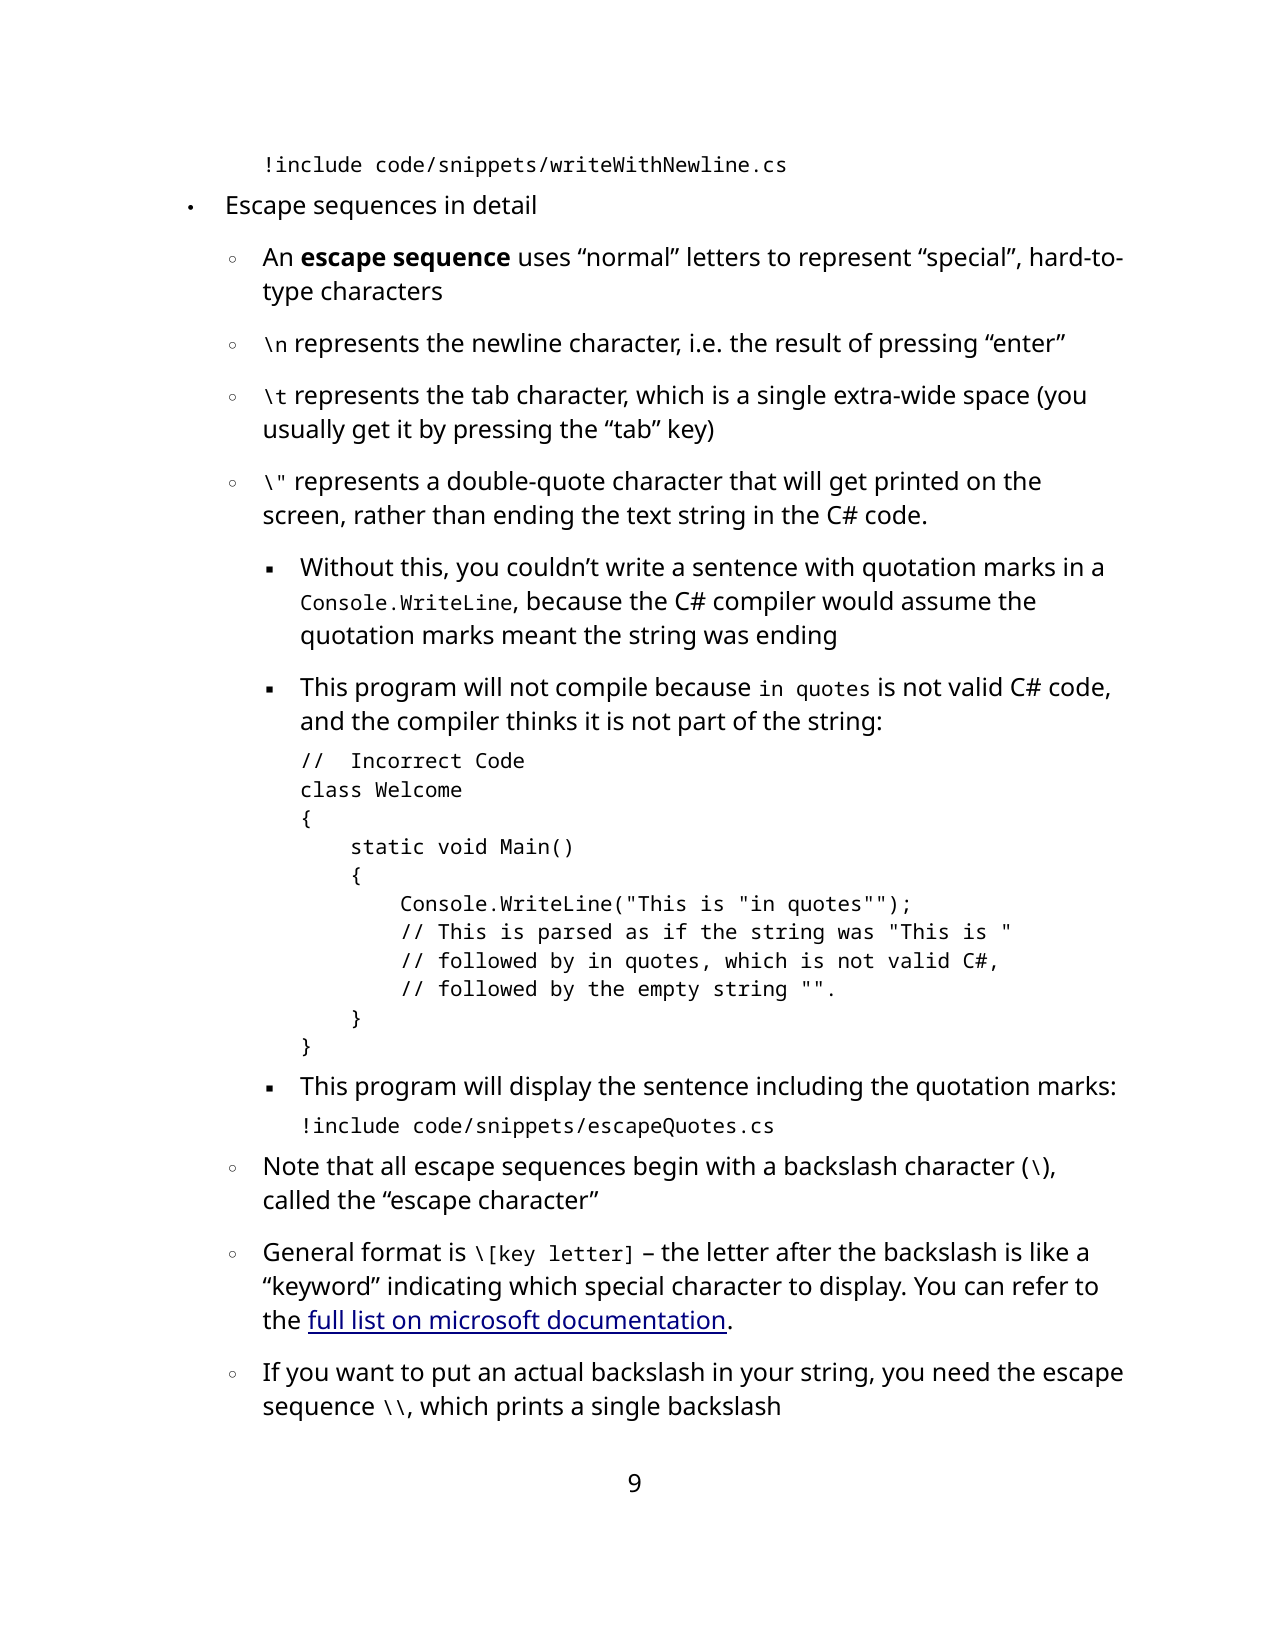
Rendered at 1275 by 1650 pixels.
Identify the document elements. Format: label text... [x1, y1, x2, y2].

list // followed by the empty string "". [262, 974, 1125, 1003]
list } [262, 1031, 1125, 1059]
list An escape sequence uses “normal” letters to represent “special”, hard-to-type characters [225, 239, 1125, 307]
list // followed by in quotes, which is not valid C#, [262, 946, 1125, 974]
list If you want to put an actual backslash in your string, you need the escape sequence \\, which prints a single backslash [225, 1355, 1125, 1423]
list class Welcome [262, 775, 1125, 803]
list static void Main() [262, 832, 1125, 860]
list // This is parsed as if the string was "This is " [262, 917, 1125, 946]
list } [262, 1003, 1125, 1031]
list General format is \[key letter] – the letter after the backslash is like a “keyword” indicating which special character to display. You can refer to the full list on microsoft documentation. [225, 1235, 1125, 1337]
list Note that all escape sequences begin with a backslash character (\), called the “escape character” [225, 1149, 1125, 1217]
list This program will not compile because in quotes is not valid C# code, and the compiler thinks it is not part of the string: [262, 669, 1125, 738]
list Without this, you couldn’t write a sentence with quotation marks in a Console.WriteLine, because the C# compiler would assume the quotation marks meant the string was ending [262, 549, 1125, 652]
list This program will display the sentence including the quotation marks: [262, 1068, 1125, 1102]
list { [262, 860, 1125, 889]
list Console.WriteLine("This is "in quotes""); [262, 889, 1125, 917]
list \t represents the tab character, which is a single extra-wide space (you usually get it by pressing the “tab” key) [225, 377, 1125, 446]
list \n represents the newline character, i.e. the result of pressing “enter” [225, 325, 1125, 359]
list !include code/snippets/writeWithNewline.cs [225, 150, 1125, 178]
list Escape sequences in detail [187, 187, 1125, 221]
list { [262, 803, 1125, 832]
list \" represents a double-quote character that will get printed on the screen, rather than ending the text string in the C# code. [225, 463, 1125, 532]
list // Incorrect Code [262, 747, 1125, 775]
list !include code/snippets/escapeQuotes.cs [262, 1111, 1125, 1140]
